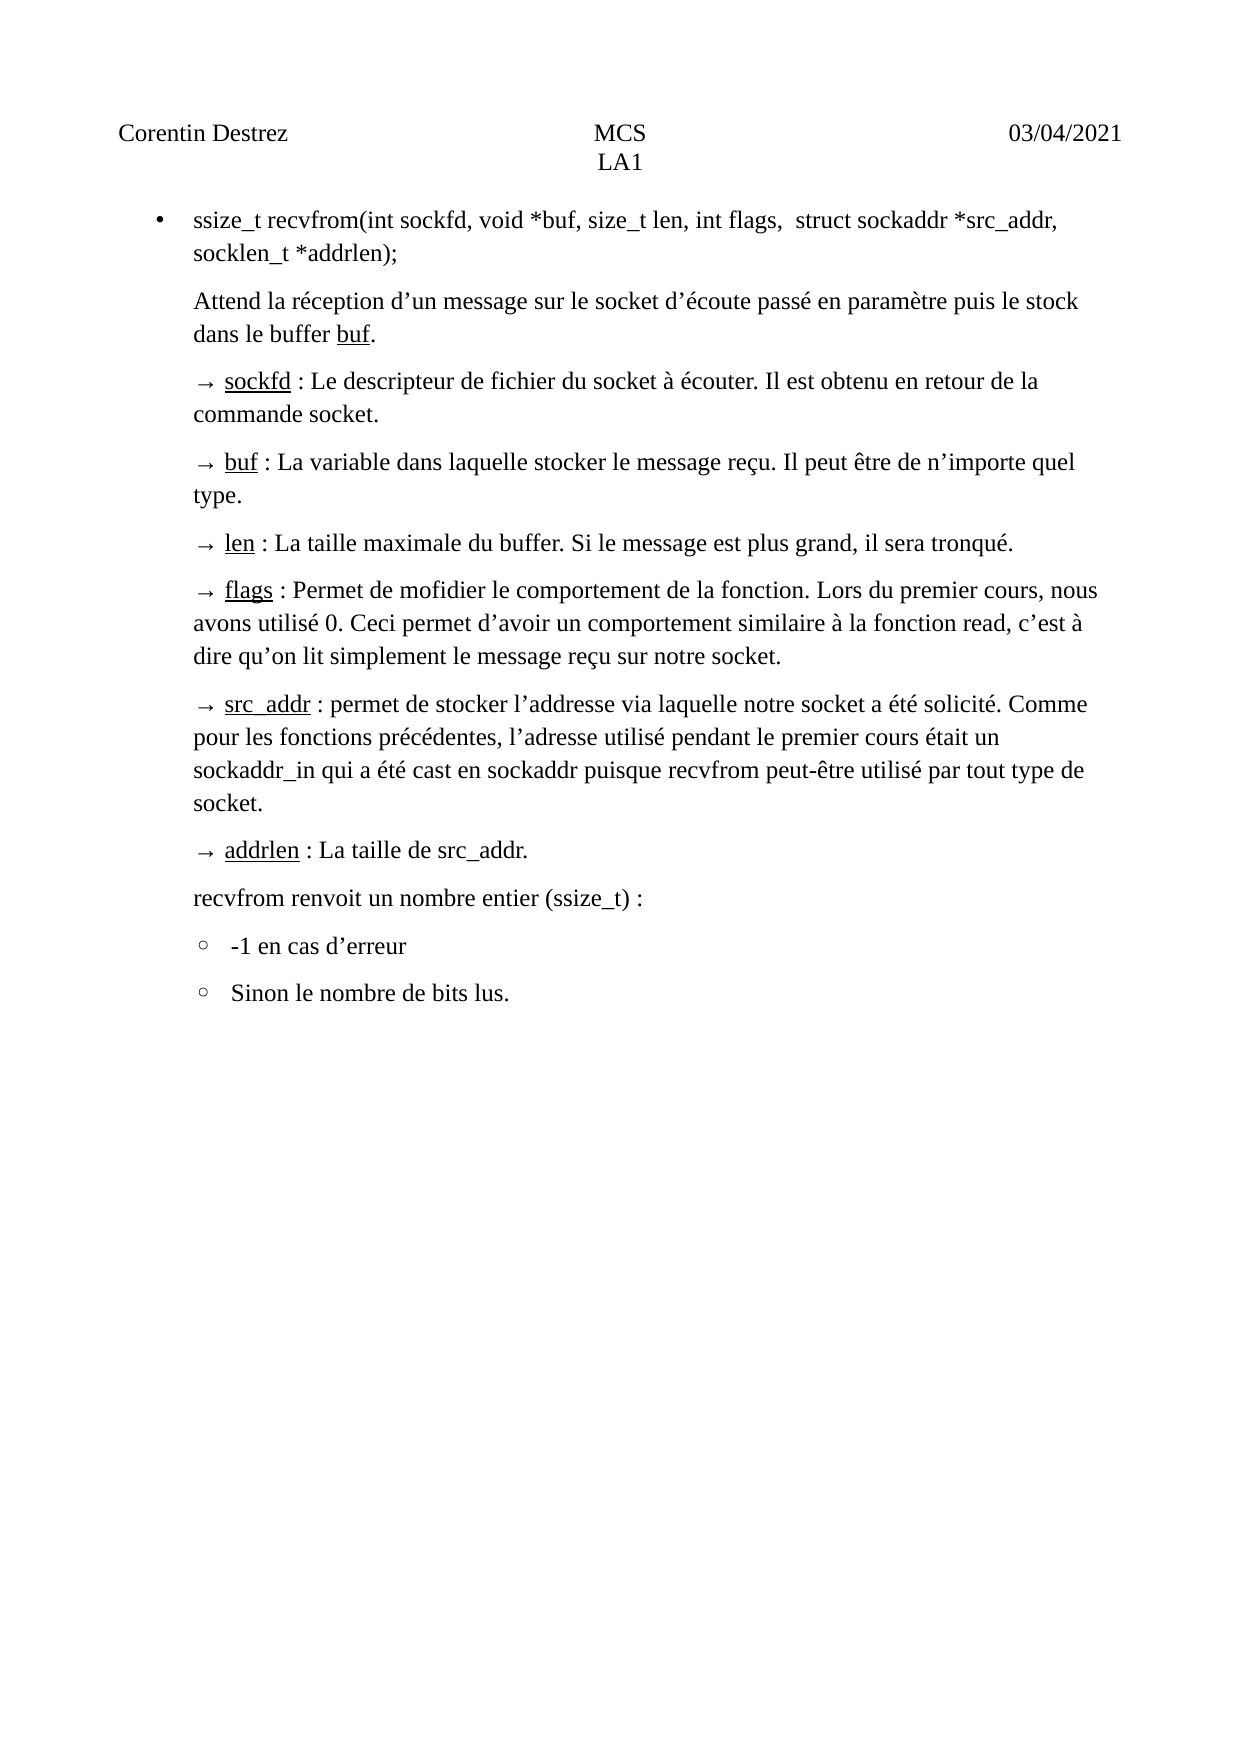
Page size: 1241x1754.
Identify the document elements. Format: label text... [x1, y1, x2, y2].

list → len : La taille maximale du buffer. Si le message est plus grand, il sera tronqué. [156, 528, 1122, 556]
list → src_addr : permet de stocker l’addresse via laquelle notre socket a été solicité. Comme pour les fonctions précédentes, l’adresse utilisé pendant le premier cours était un sockaddr_in qui a été cast en sockaddr puisque recvfrom peut-être utilisé par tout type de socket. [156, 689, 1122, 817]
list → sockfd : Le descripteur de fichier du socket à écouter. Il est obtenu en retour de la commande socket. [156, 366, 1122, 428]
list ssize_t recvfrom(int sockfd, void *buf, size_t len, int flags, struct sockaddr *src_addr, socklen_t *addrlen); [156, 205, 1122, 267]
list → addrlen : La taille de src_addr. [156, 836, 1122, 864]
list Sinon le nombre de bits lus. [193, 978, 1122, 1007]
list → flags : Permet de mofidier le comportement de la fonction. Lors du premier cours, nous avons utilisé 0. Ceci permet d’avoir un comportement similaire à la fonction read, c’est à dire qu’on lit simplement le message reçu sur notre socket. [156, 575, 1122, 670]
list -1 en cas d’erreur [193, 931, 1122, 959]
list → buf : La variable dans laquelle stocker le message reçu. Il peut être de n’importe quel type. [156, 447, 1122, 509]
list Attend la réception d’un message sur le socket d’écoute passé en paramètre puis le stock dans le buffer buf. [156, 286, 1122, 347]
list recvfrom renvoit un nombre entier (ssize_t) : [156, 883, 1122, 912]
